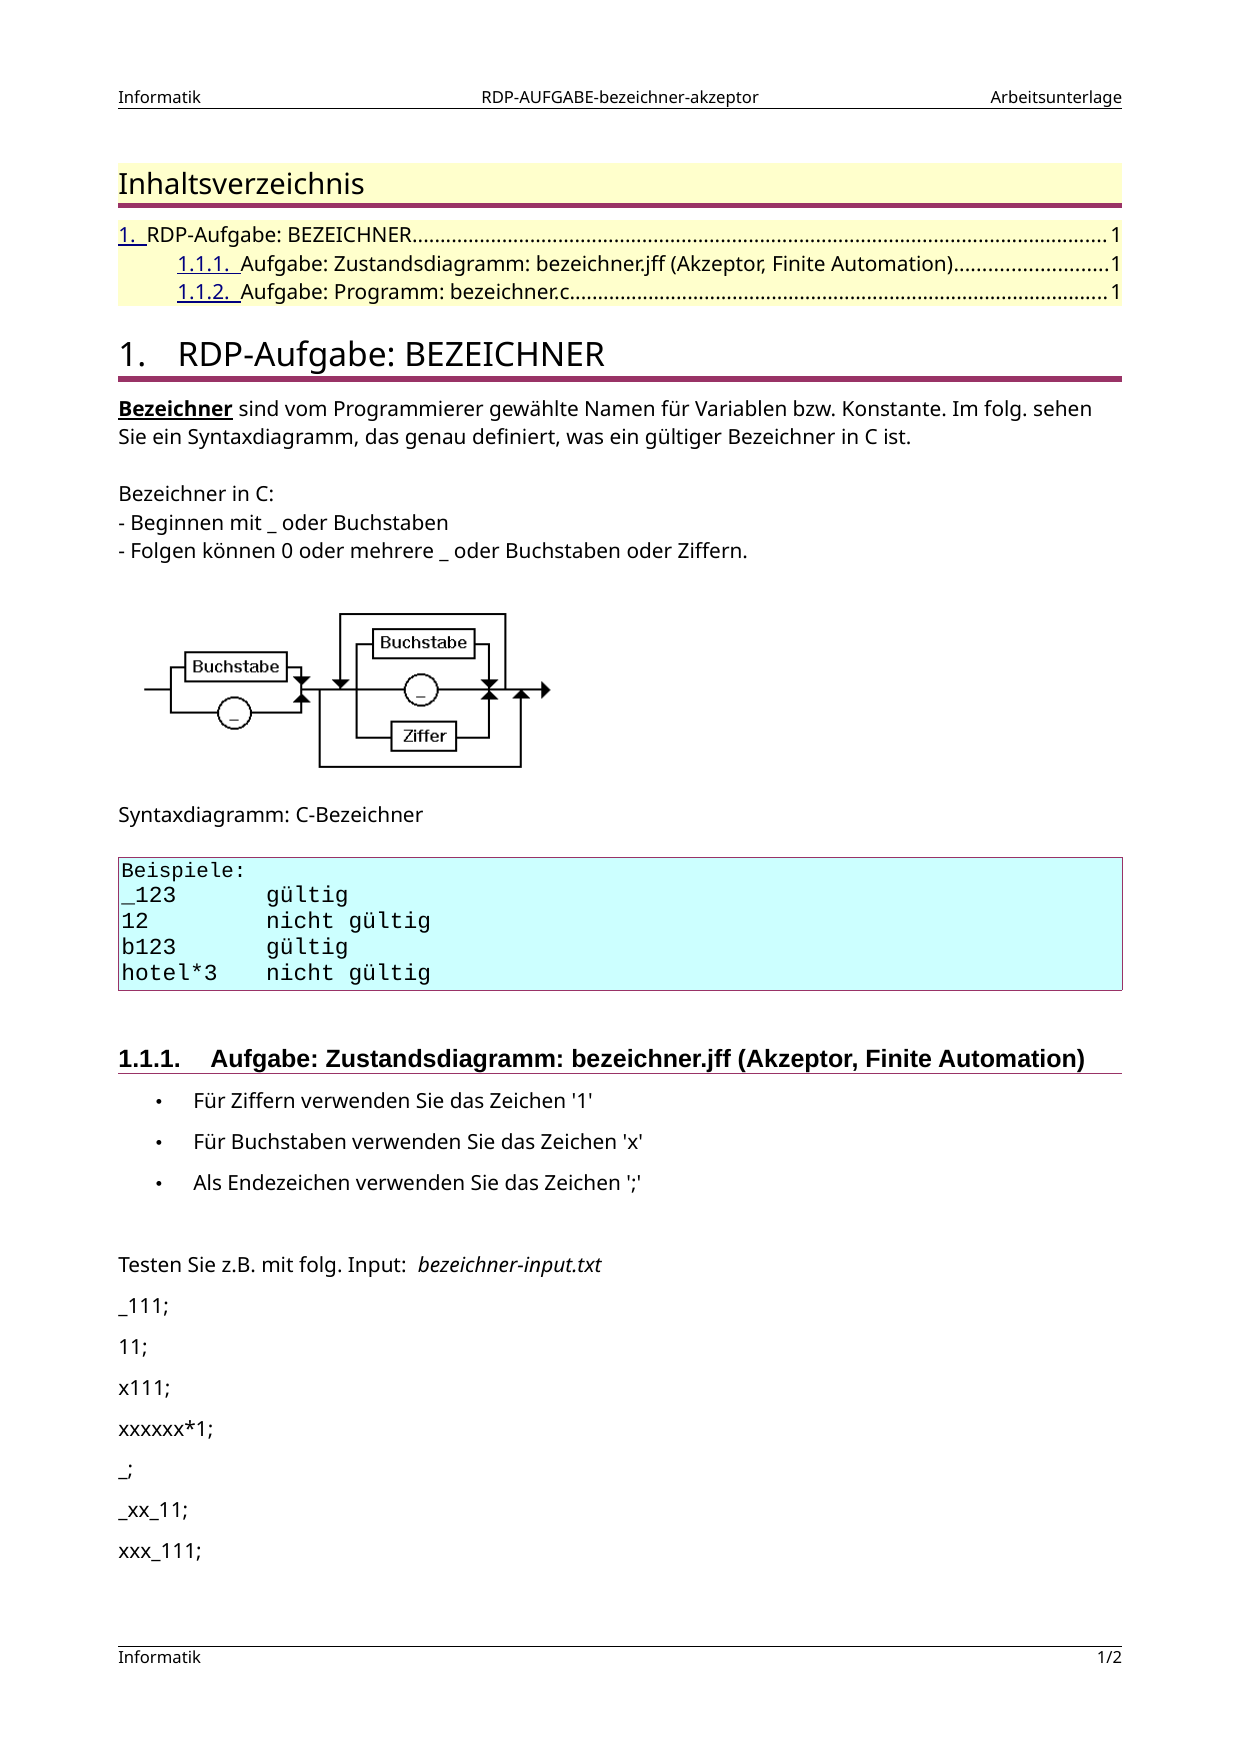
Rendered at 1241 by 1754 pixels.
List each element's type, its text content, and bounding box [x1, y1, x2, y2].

text Bezeichner in C: [118, 479, 1122, 508]
text b123 gültig [119, 932, 1122, 958]
subtitle RDP-Aufgabe: BEZEICHNER [118, 331, 1122, 376]
list Als Endezeichen verwenden Sie das Zeichen ';' [156, 1168, 1122, 1196]
text 1. RDP-Aufgabe: BEZEICHNER 1 [118, 220, 1122, 249]
text x111; [118, 1373, 1122, 1401]
subtitle Inhaltsverzeichnis [118, 163, 1122, 203]
text 1.1.1. Aufgabe: Zustandsdiagramm: bezeichner.jff (Akzeptor, Finite Automation) 1 [177, 249, 1122, 277]
text Syntaxdiagramm: C-Bezeichner [118, 800, 1122, 828]
list Für Buchstaben verwenden Sie das Zeichen 'x' [156, 1127, 1122, 1156]
text 12 nicht gültig [119, 907, 1122, 932]
text Beispiele: _123 gültig [119, 858, 1122, 907]
text _; [118, 1454, 1122, 1483]
text Bezeichner sind vom Programmierer gewählte Namen für Variablen bzw. Konstante. Im folg. sehen Sie ein Syntaxdiagramm, das genau definiert, was ein gültiger Bezeichner in C ist. [118, 394, 1122, 451]
text xxxxxx*1; [118, 1414, 1122, 1442]
list Für Ziffern verwenden Sie das Zeichen '1' [156, 1086, 1122, 1114]
text - Folgen können 0 oder mehrere _ oder Buchstaben oder Ziffern. [118, 536, 1122, 565]
text _xx_11; [118, 1496, 1122, 1524]
text _111; [118, 1291, 1122, 1319]
text hotel*3 nicht gültig [119, 958, 1122, 990]
text 11; [118, 1332, 1122, 1360]
subtitle Aufgabe: Zustandsdiagramm: bezeichner.jff (Akzeptor, Finite Automation) [118, 1044, 1122, 1073]
text 1.1.2. Aufgabe: Programm: bezeichner.c 1 [177, 277, 1122, 306]
text - Beginnen mit _ oder Buchstaben [118, 508, 1122, 536]
text Testen Sie z.B. mit folg. Input: bezeichner-input.txt [118, 1250, 1122, 1278]
text xxx_111; [118, 1536, 1122, 1565]
